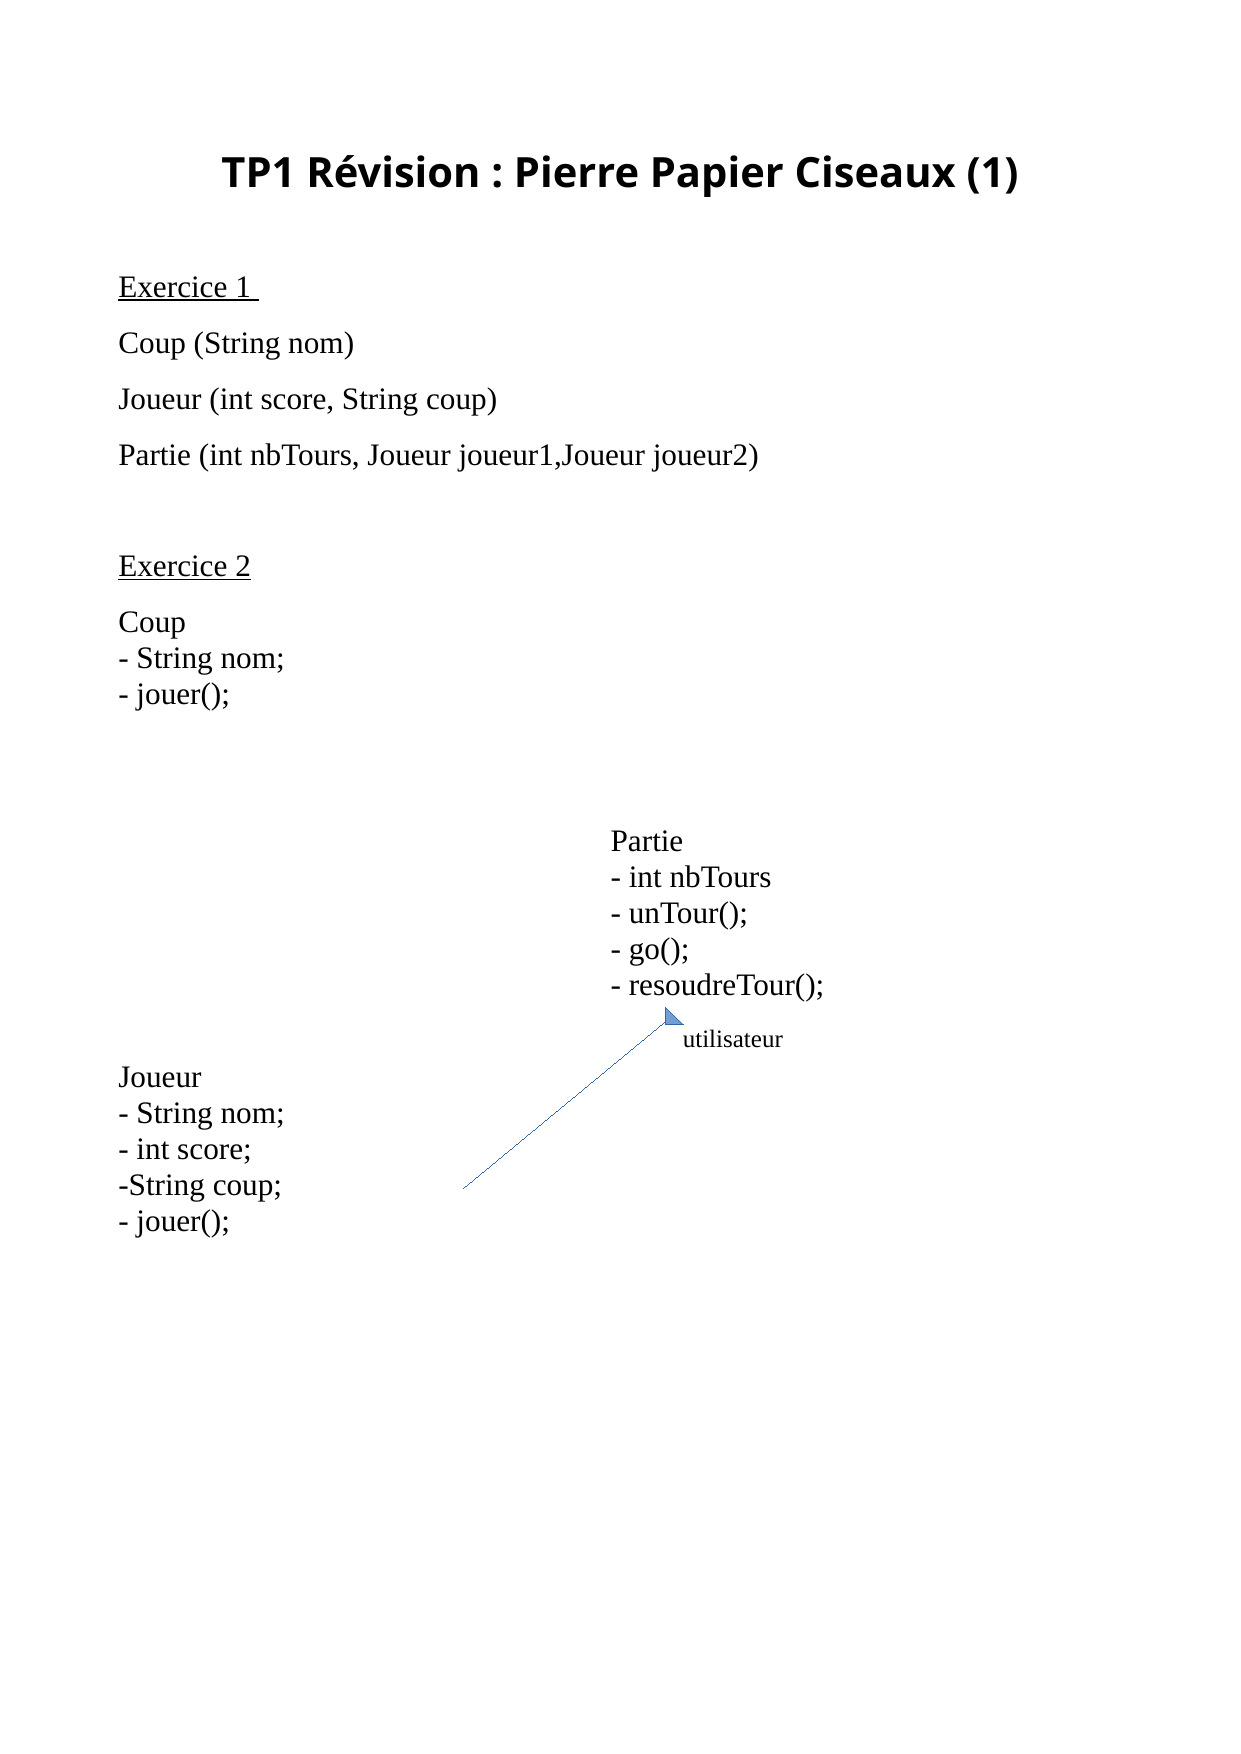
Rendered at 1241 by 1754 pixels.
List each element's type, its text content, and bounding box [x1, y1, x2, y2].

table_cell - jouer(); [118, 1202, 425, 1238]
table_cell - jouer(); [118, 675, 425, 711]
table_header Coup [118, 603, 425, 639]
text Exercice 1 [118, 268, 1122, 304]
text Joueur (int score, String coup) [118, 380, 1122, 416]
table_cell - String nom; [118, 639, 425, 675]
table_header Joueur [118, 1058, 425, 1094]
text Partie (int nbTours, Joueur joueur1,Joueur joueur2) [118, 436, 1122, 472]
title TP1 Révision : Pierre Papier Ciseaux (1) [118, 143, 1122, 200]
table_header Partie [610, 823, 1006, 859]
table_cell - String nom; - int score; -String coup; [118, 1094, 425, 1202]
table_cell - int nbTours [610, 859, 1006, 894]
table_cell - unTour(); - go(); - resoudreTour(); [610, 895, 1006, 1002]
text Coup (String nom) [118, 324, 1122, 360]
text Exercice 2 [118, 547, 1122, 583]
